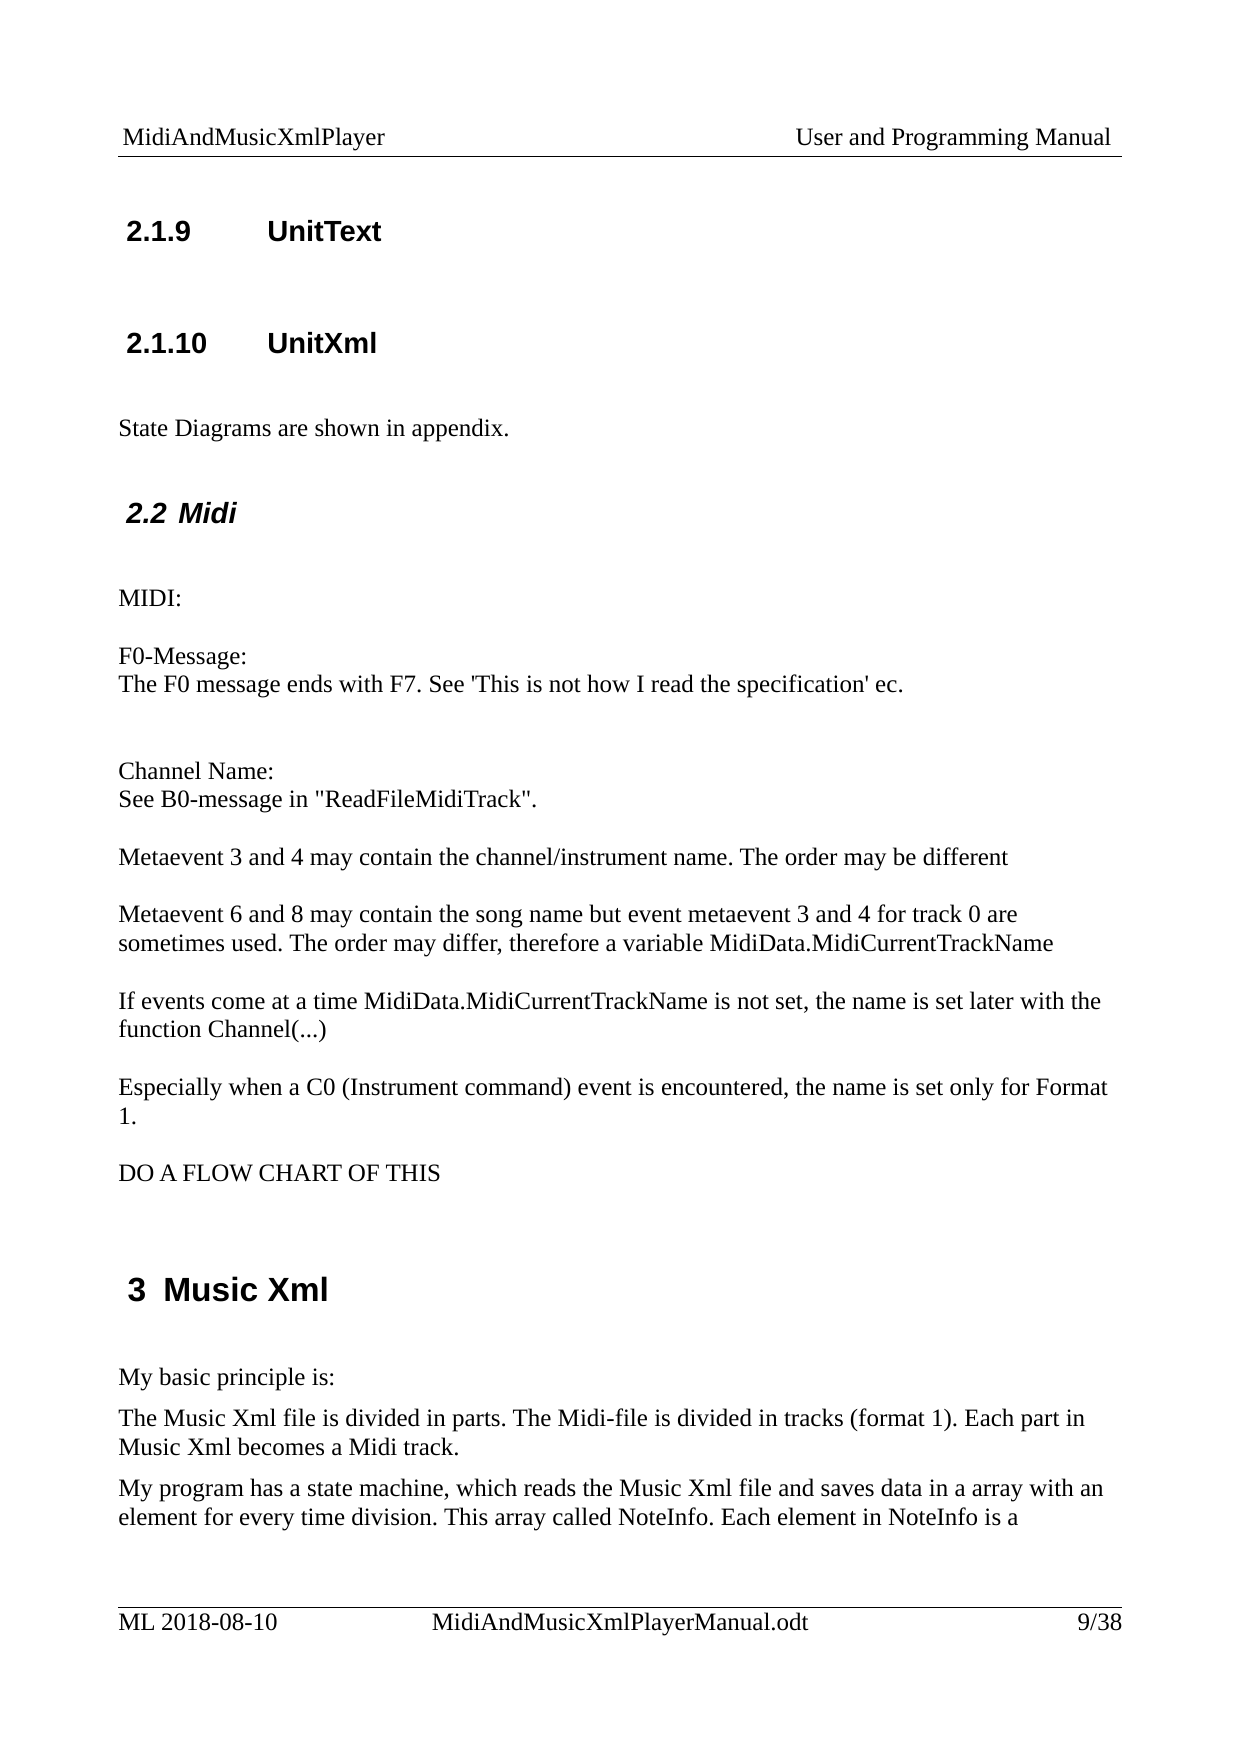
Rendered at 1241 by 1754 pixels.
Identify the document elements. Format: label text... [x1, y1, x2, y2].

text F0-Message: [118, 641, 1122, 669]
text Especially when a C0 (Instrument command) event is encountered, the name is set only for Format 1. [118, 1072, 1122, 1129]
text MIDI: [118, 583, 1122, 612]
text If events come at a time MidiData.MidiCurrentTrackName is not set, the name is set later with the function Channel(...) [118, 986, 1122, 1043]
text My program has a state machine, which reads the Music Xml file and saves data in a array with an element for every time division. This array called NoteInfo. Each element in NoteInfo is a [118, 1473, 1122, 1531]
text The F0 message ends with F7. See 'This is not how I read the specification' ec. [118, 669, 1122, 698]
text See B0-message in "ReadFileMidiTrack". [118, 784, 1122, 813]
subtitle Midi [118, 496, 1122, 529]
text DO A FLOW CHART OF THIS [118, 1158, 1122, 1187]
text Metaevent 6 and 8 may contain the song name but event metaevent 3 and 4 for track 0 are sometimes used. The order may differ, therefore a variable MidiData.MidiCurrentTrackName [118, 899, 1122, 957]
text Metaevent 3 and 4 may contain the channel/instrument name. The order may be different [118, 842, 1122, 871]
text State Diagrams are shown in appendix. [118, 413, 1122, 442]
subtitle UnitXml [118, 326, 1122, 360]
text My basic principle is: [118, 1362, 1122, 1391]
text The Music Xml file is divided in parts. The Midi-file is divided in tracks (format 1). Each part in Music Xml becomes a Midi track. [118, 1403, 1122, 1461]
subtitle UnitText [118, 214, 1122, 247]
text Channel Name: [118, 756, 1122, 784]
subtitle Music Xml [118, 1269, 1122, 1308]
